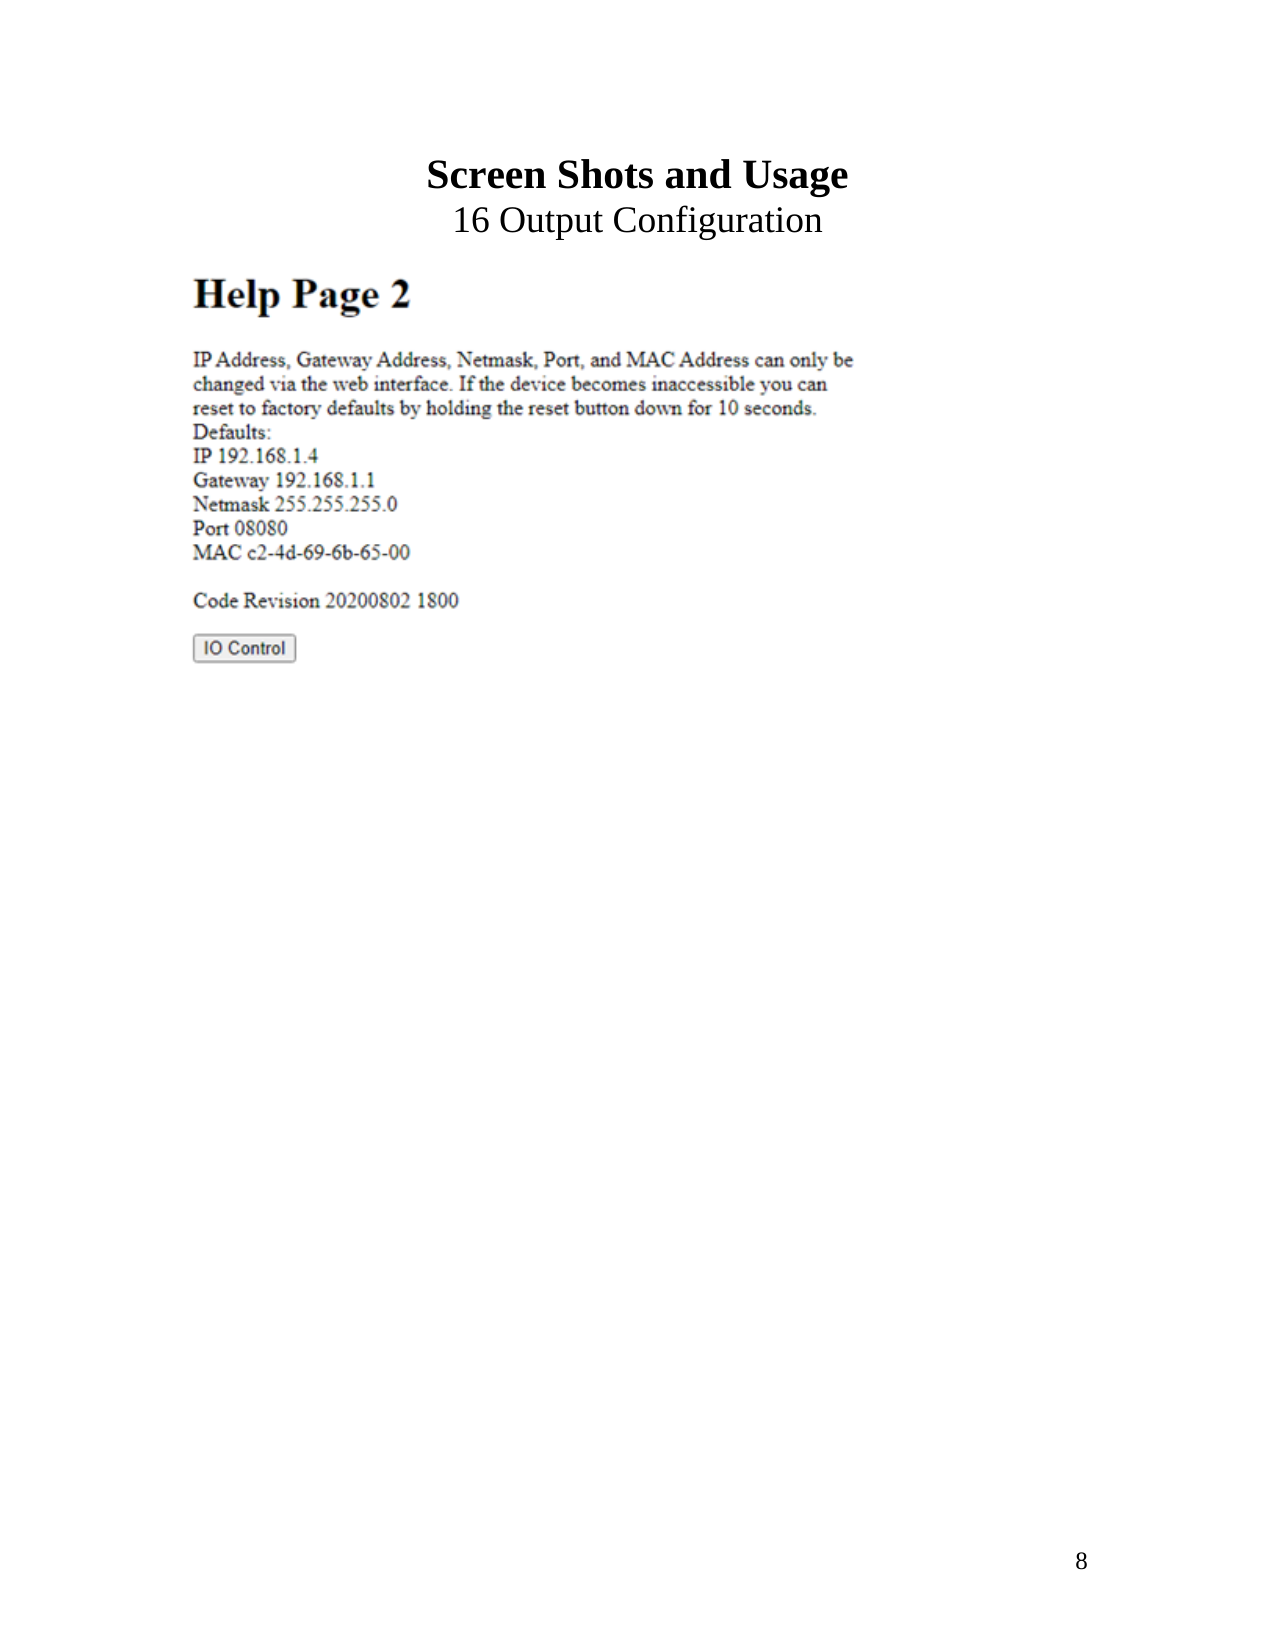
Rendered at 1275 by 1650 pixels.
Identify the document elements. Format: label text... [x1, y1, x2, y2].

text Screen Shots and Usage [187, 150, 1087, 198]
text 16 Output Configuration [187, 198, 1087, 241]
picture [187, 269, 865, 673]
